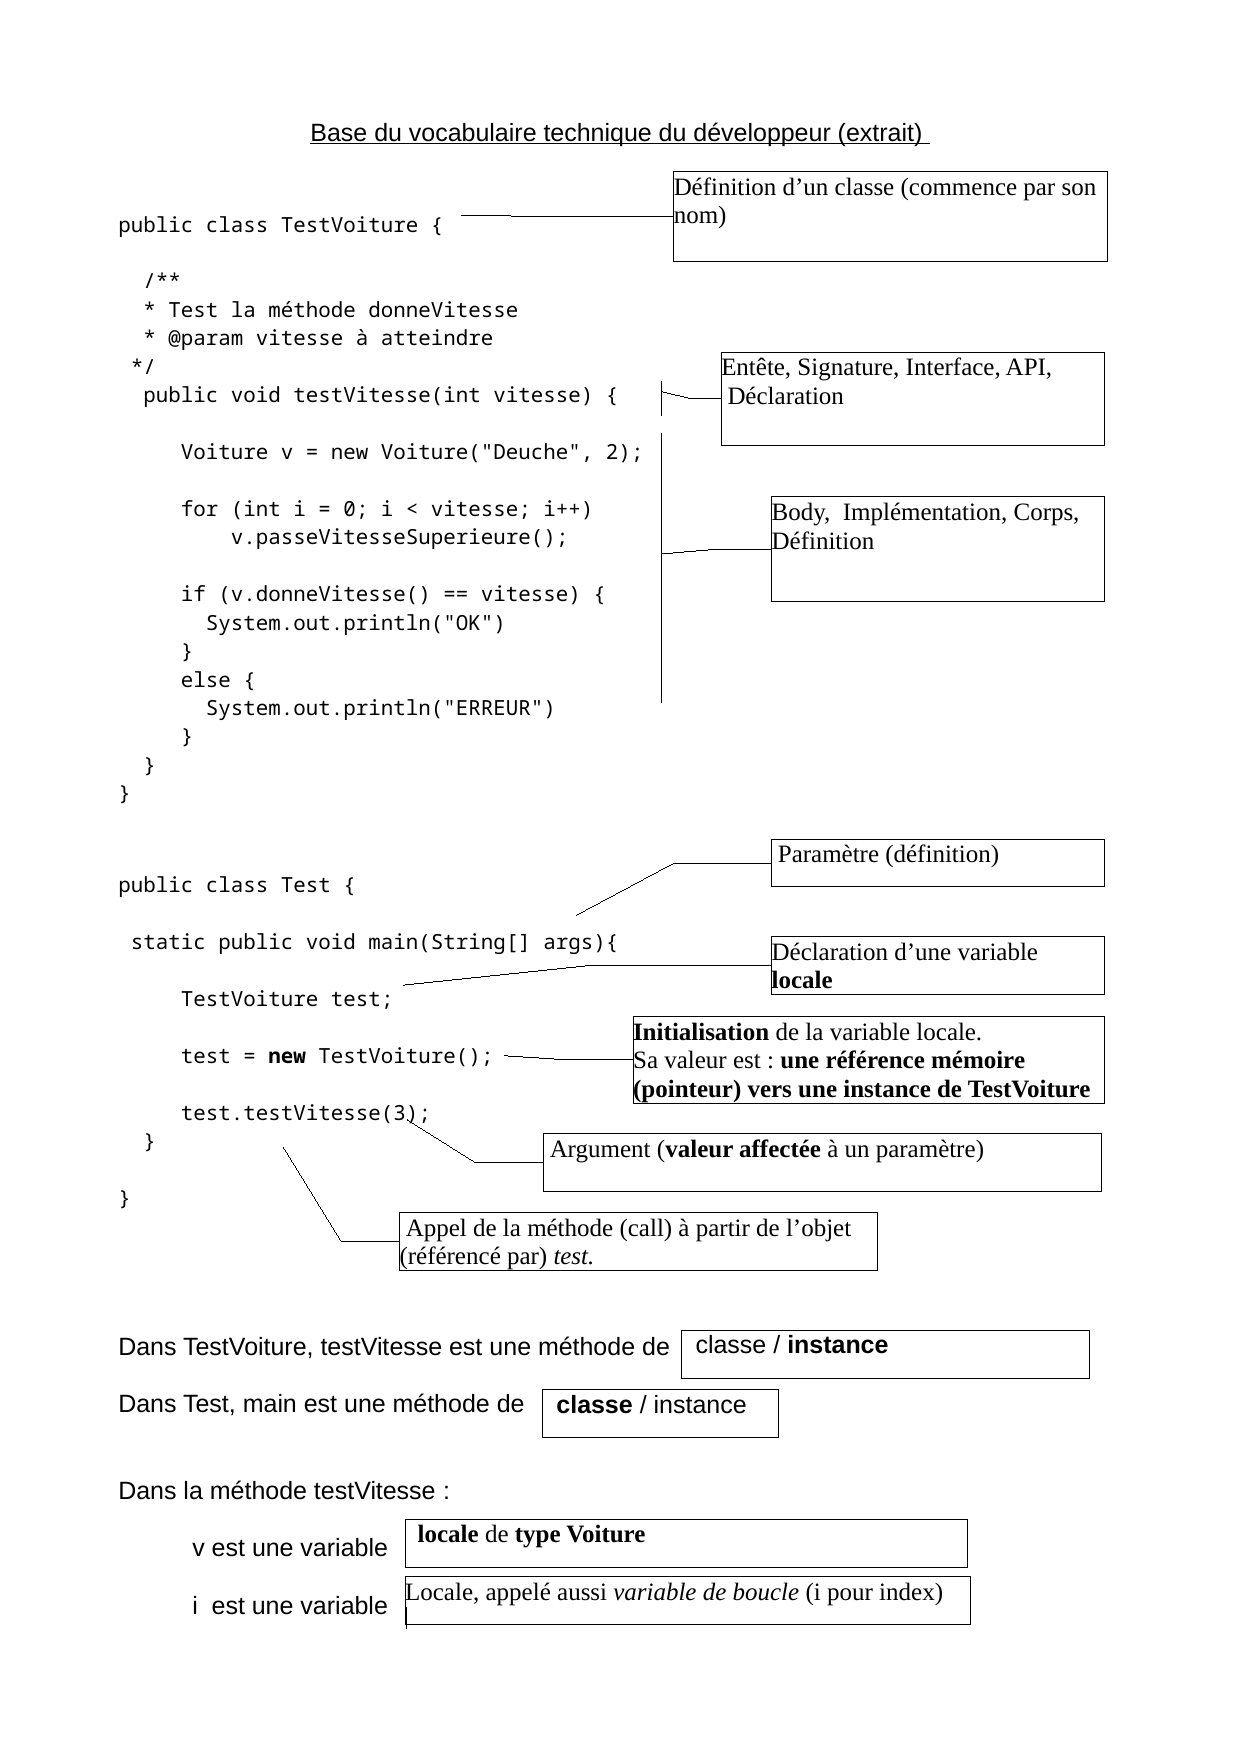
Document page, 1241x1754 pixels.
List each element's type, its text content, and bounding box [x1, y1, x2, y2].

text Dans la méthode testVitesse : [118, 1476, 1122, 1504]
text if (v.donneVitesse() == vitesse) { [118, 579, 661, 608]
text for (int i = 0; i < vitesse; i++) [772, 497, 1104, 522]
text } [118, 1183, 1122, 1212]
text TestVoiture test; [118, 984, 1122, 1013]
text [662, 608, 1122, 636]
text [662, 579, 1122, 608]
text } [118, 1126, 1122, 1155]
text public class TestVoiture { [674, 210, 1107, 238]
text Dans Test, main est une méthode de [779, 1389, 1122, 1418]
text */ [118, 352, 721, 380]
text for (int i = 0; i < vitesse; i++) [118, 494, 661, 522]
text public void testVitesse(int vitesse) { [118, 380, 721, 409]
text v est une variable [118, 1533, 405, 1562]
text } [118, 636, 661, 665]
text i est une variable [406, 1591, 970, 1619]
text Dans Test, main est une méthode de [543, 1390, 778, 1418]
text v est une variable [406, 1533, 967, 1562]
text else { [118, 665, 661, 693]
text public class Test { [118, 870, 1122, 899]
text Voiture v = new Voiture("Deuche", 2); [118, 437, 661, 466]
text v.passeVitesseSuperieure(); [662, 522, 771, 551]
text */ [722, 353, 1104, 380]
text } } } [118, 722, 1122, 807]
text test = new TestVoiture(); [634, 1041, 1104, 1069]
text Dans TestVoiture, testVitesse est une méthode de [118, 1332, 681, 1361]
text test.testVitesse(3); [118, 1098, 1122, 1126]
text System.out.println("ERREUR") [118, 693, 1122, 722]
text /** [118, 267, 1122, 295]
text v est une variable [968, 1533, 1122, 1562]
text Dans Test, main est une méthode de [118, 1389, 542, 1418]
text * @param vitesse à atteindre [118, 323, 1122, 352]
text */ [1105, 352, 1122, 380]
text [662, 437, 1122, 466]
text for (int i = 0; i < vitesse; i++) [662, 494, 1122, 522]
text test = new TestVoiture(); [118, 1041, 633, 1069]
text v.passeVitesseSuperieure(); [772, 522, 1104, 551]
text System.out.println("OK") [118, 608, 661, 636]
text public class TestVoiture { [118, 210, 673, 238]
text public void testVitesse(int vitesse) { [722, 380, 1104, 409]
text Dans TestVoiture, testVitesse est une méthode de [682, 1332, 1089, 1361]
text i est une variable [118, 1591, 405, 1619]
text i est une variable [971, 1591, 1122, 1619]
text [662, 665, 1122, 693]
text Base du vocabulaire technique du développeur (extrait) [118, 118, 1122, 147]
text static public void main(String[] args){ [118, 927, 1122, 956]
text * Test la méthode donneVitesse [118, 295, 1122, 323]
text [662, 636, 1122, 665]
text v.passeVitesseSuperieure(); [118, 522, 661, 551]
